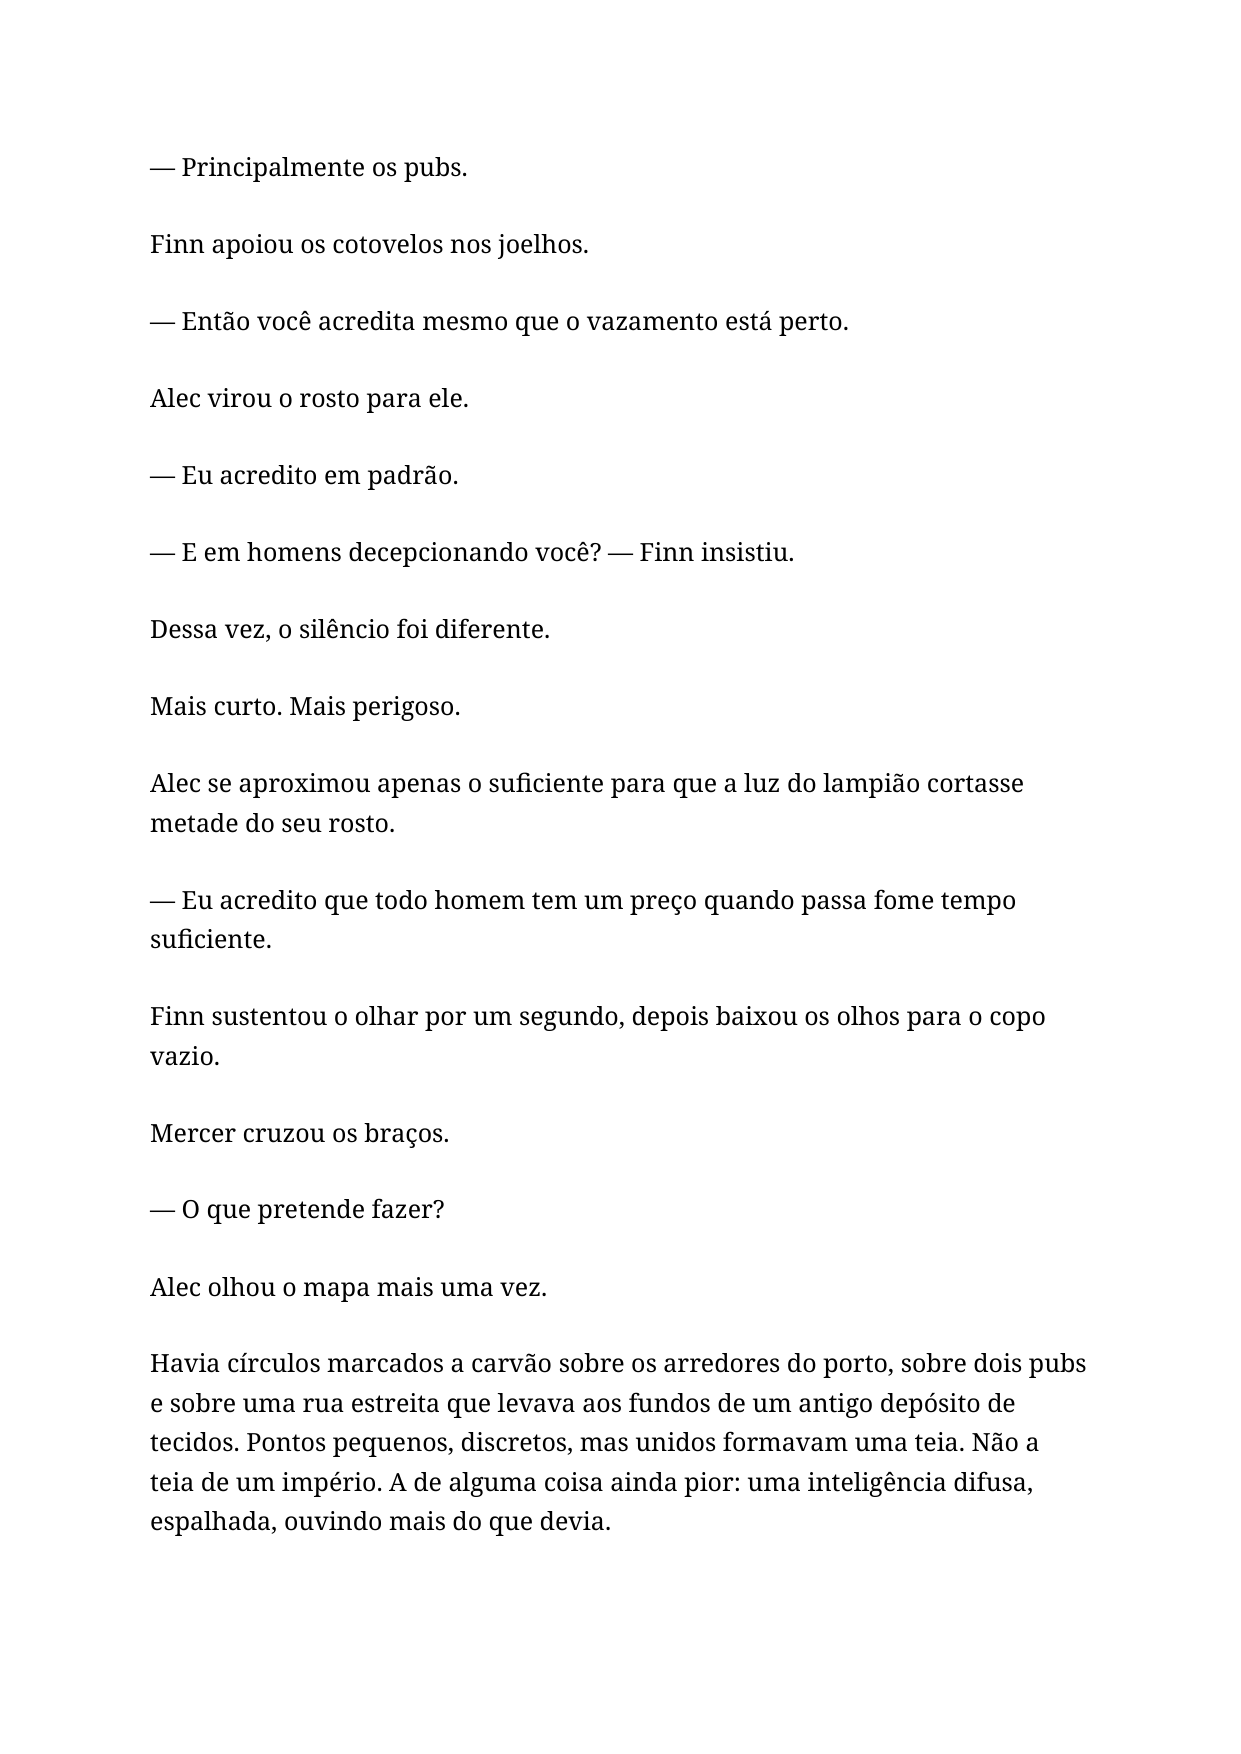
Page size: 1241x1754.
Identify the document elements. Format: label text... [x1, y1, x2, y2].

text Havia círculos marcados a carvão sobre os arredores do porto, sobre dois pubs e sobre uma rua estreita que levava aos fundos de um antigo depósito de tecidos. Pontos pequenos, discretos, mas unidos formavam uma teia. Não a teia de um império. A de alguma coisa ainda pior: uma inteligência difusa, espalhada, ouvindo mais do que devia. [150, 1346, 1090, 1538]
text — Eu acredito em padrão. [150, 458, 1090, 492]
text Alec virou o rosto para ele. [150, 381, 1090, 415]
text Alec se aproximou apenas o suficiente para que a luz do lampião cortasse metade do seu rosto. [150, 766, 1090, 839]
text — E em homens decepcionando você? — Finn insistiu. [150, 535, 1090, 569]
text — Principalmente os pubs. [150, 150, 1090, 184]
text Mercer cruzou os braços. [150, 1115, 1090, 1149]
text Mais curto. Mais perigoso. [150, 689, 1090, 723]
text Finn sustentou o olhar por um segundo, depois baixou os olhos para o copo vazio. [150, 999, 1090, 1072]
text — Então você acredita mesmo que o vazamento está perto. [150, 304, 1090, 338]
text — Eu acredito que todo homem tem um preço quando passa fome tempo suficiente. [150, 882, 1090, 956]
text — O que pretende fazer? [150, 1192, 1090, 1226]
text Finn apoiou os cotovelos nos joelhos. [150, 227, 1090, 261]
text Dessa vez, o silêncio foi diferente. [150, 612, 1090, 646]
text Alec olhou o mapa mais uma vez. [150, 1269, 1090, 1303]
